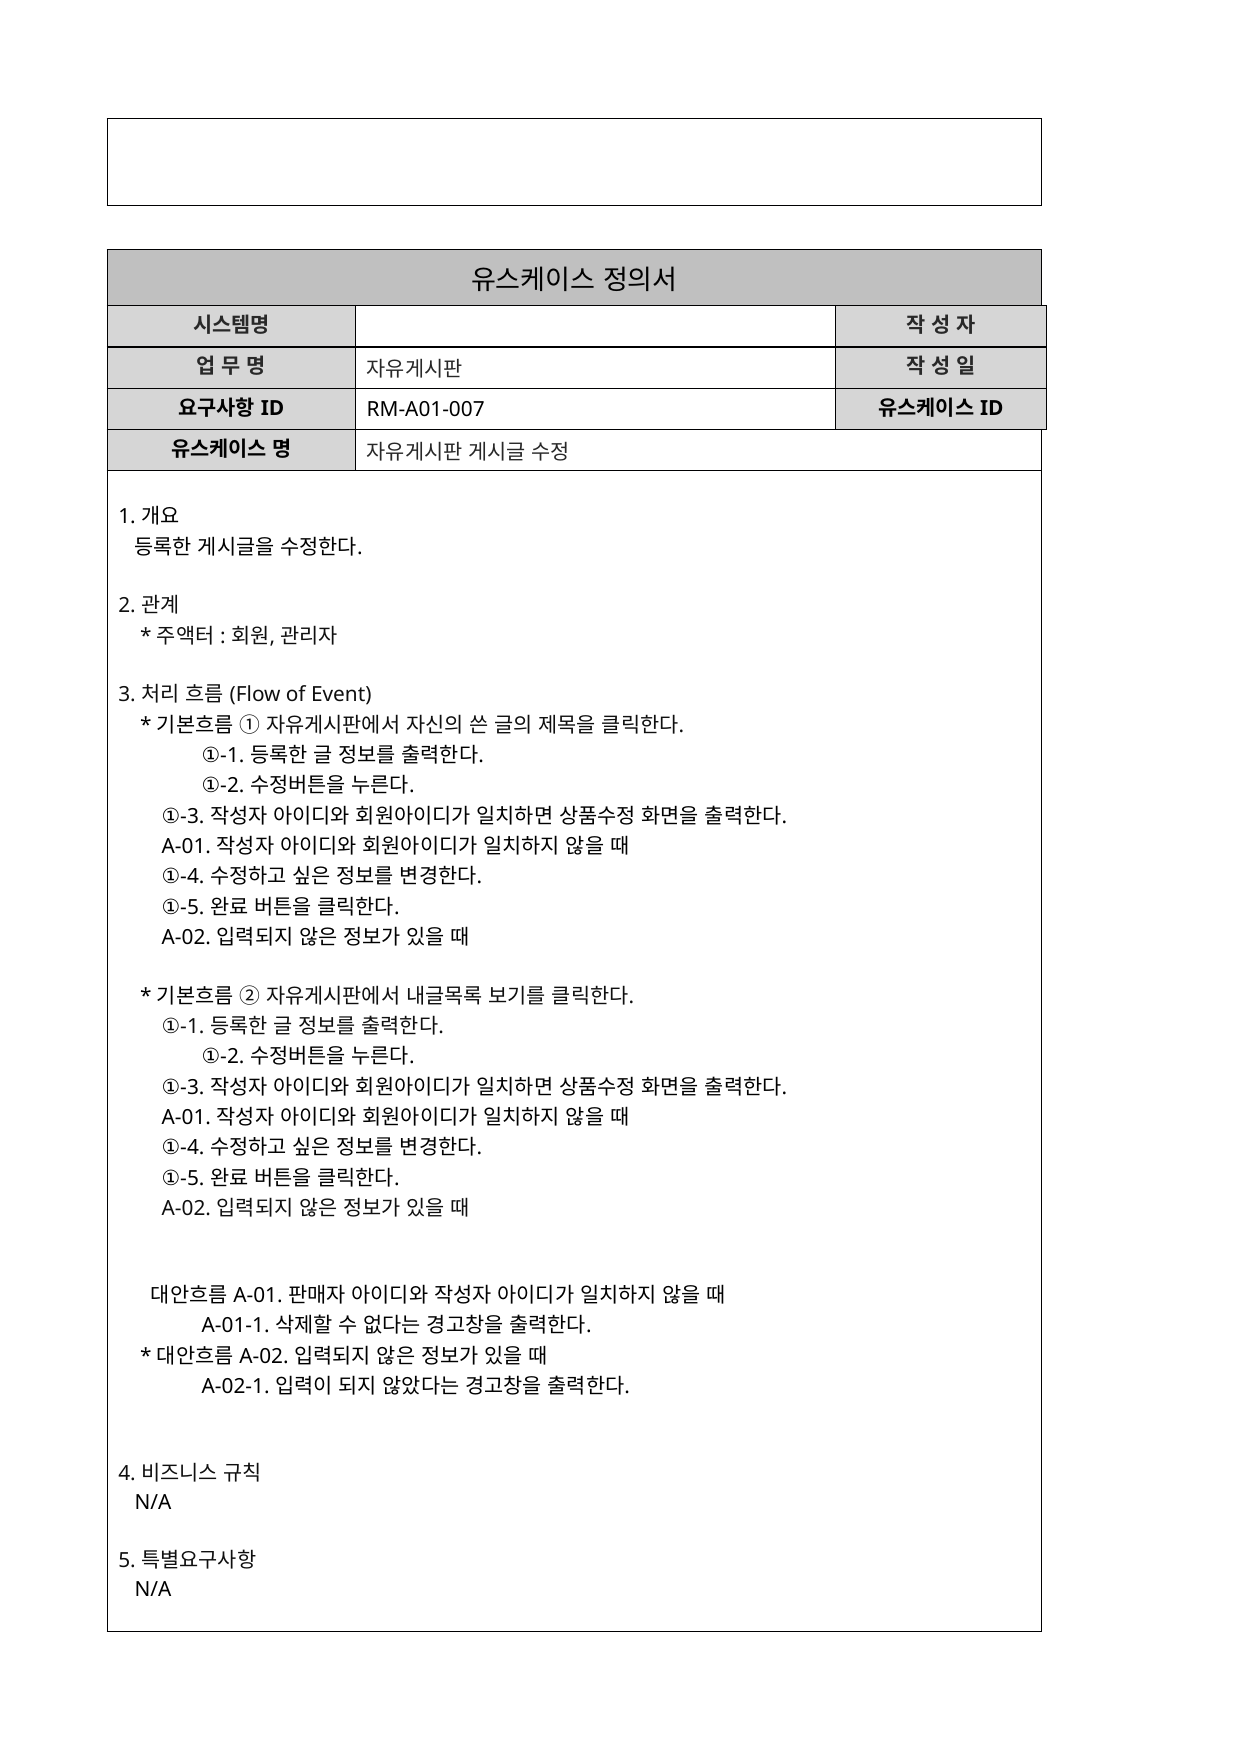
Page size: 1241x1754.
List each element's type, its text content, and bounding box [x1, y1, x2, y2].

table_cell 작 성 자 [836, 306, 1046, 346]
table_header 유스케이스 정의서 [108, 250, 1041, 305]
table_cell 유스케이스 ID [836, 389, 1046, 429]
table_cell 시스템명 [108, 306, 355, 346]
table_cell RM-A01-007 [356, 389, 835, 429]
table_cell [1042, 430, 1046, 470]
table_cell 1. 개요 등록한 게시글을 수정한다. 2. 관계 * 주액터 : 회원, 관리자 3. 처리 흐름 (Flow of Event) * 기본흐름 ① 자유게시판에서 자신의 쓴 글의 제목을 클릭한다. ①-1. 등록한 글 정보를 출력한다. ①-2. 수정버튼을 누른다. ①-3. 작성자 아이디와 회원아이디가 일치하면 상품수정 화면을 출력한다. A-01. 작성자 아이디와 회원아이디가 일치하지 않을 때 ①-4. 수정하고 싶은 정보를 변경한다. ①-5. 완료 버튼을 클릭한다. A-02. 입력되지 않은 정보가 있을 때 * 기본흐름 ② 자유게시판에서 내글목록 보기를 클릭한다. ①-1. 등록한 글 정보를 출력한다. ①-2. 수정버튼을 누른다. ①-3. 작성자 아이디와 회원아이디가 일치하면 상품수정 화면을 출력한다. A-01. 작성자 아이디와 회원아이디가 일치하지 않을 때 ①-4. 수정하고 싶은 정보를 변경한다. ①-5. 완료 버튼을 클릭한다. A-02. 입력되지 않은 정보가 있을 때 대안흐름 A-01. 판매자 아이디와 작성자 아이디가 일치하지 않을 때 A-01-1. 삭제할 수 없다는 경고창을 출력한다. * 대안흐름 A-02. 입력되지 않은 정보가 있을 때 A-02-1. 입력이 되지 않았다는 경고창을 출력한다. 4. 비즈니스 규칙 N/A 5. 특별요구사항 N/A [108, 471, 1041, 1631]
table_cell [1042, 470, 1046, 1631]
table_cell 자유게시판 [356, 348, 835, 388]
table_cell 자유게시판 게시글 수정 [356, 430, 1041, 470]
table_cell 요구사항 ID [108, 389, 355, 429]
table_cell [108, 119, 1041, 204]
table_cell 업 무 명 [108, 348, 355, 388]
table_header [1042, 249, 1046, 305]
table_cell 유스케이스 명 [108, 430, 355, 470]
table_cell [356, 306, 835, 346]
table_cell [1042, 118, 1046, 204]
table_cell 작 성 일 [836, 348, 1046, 388]
